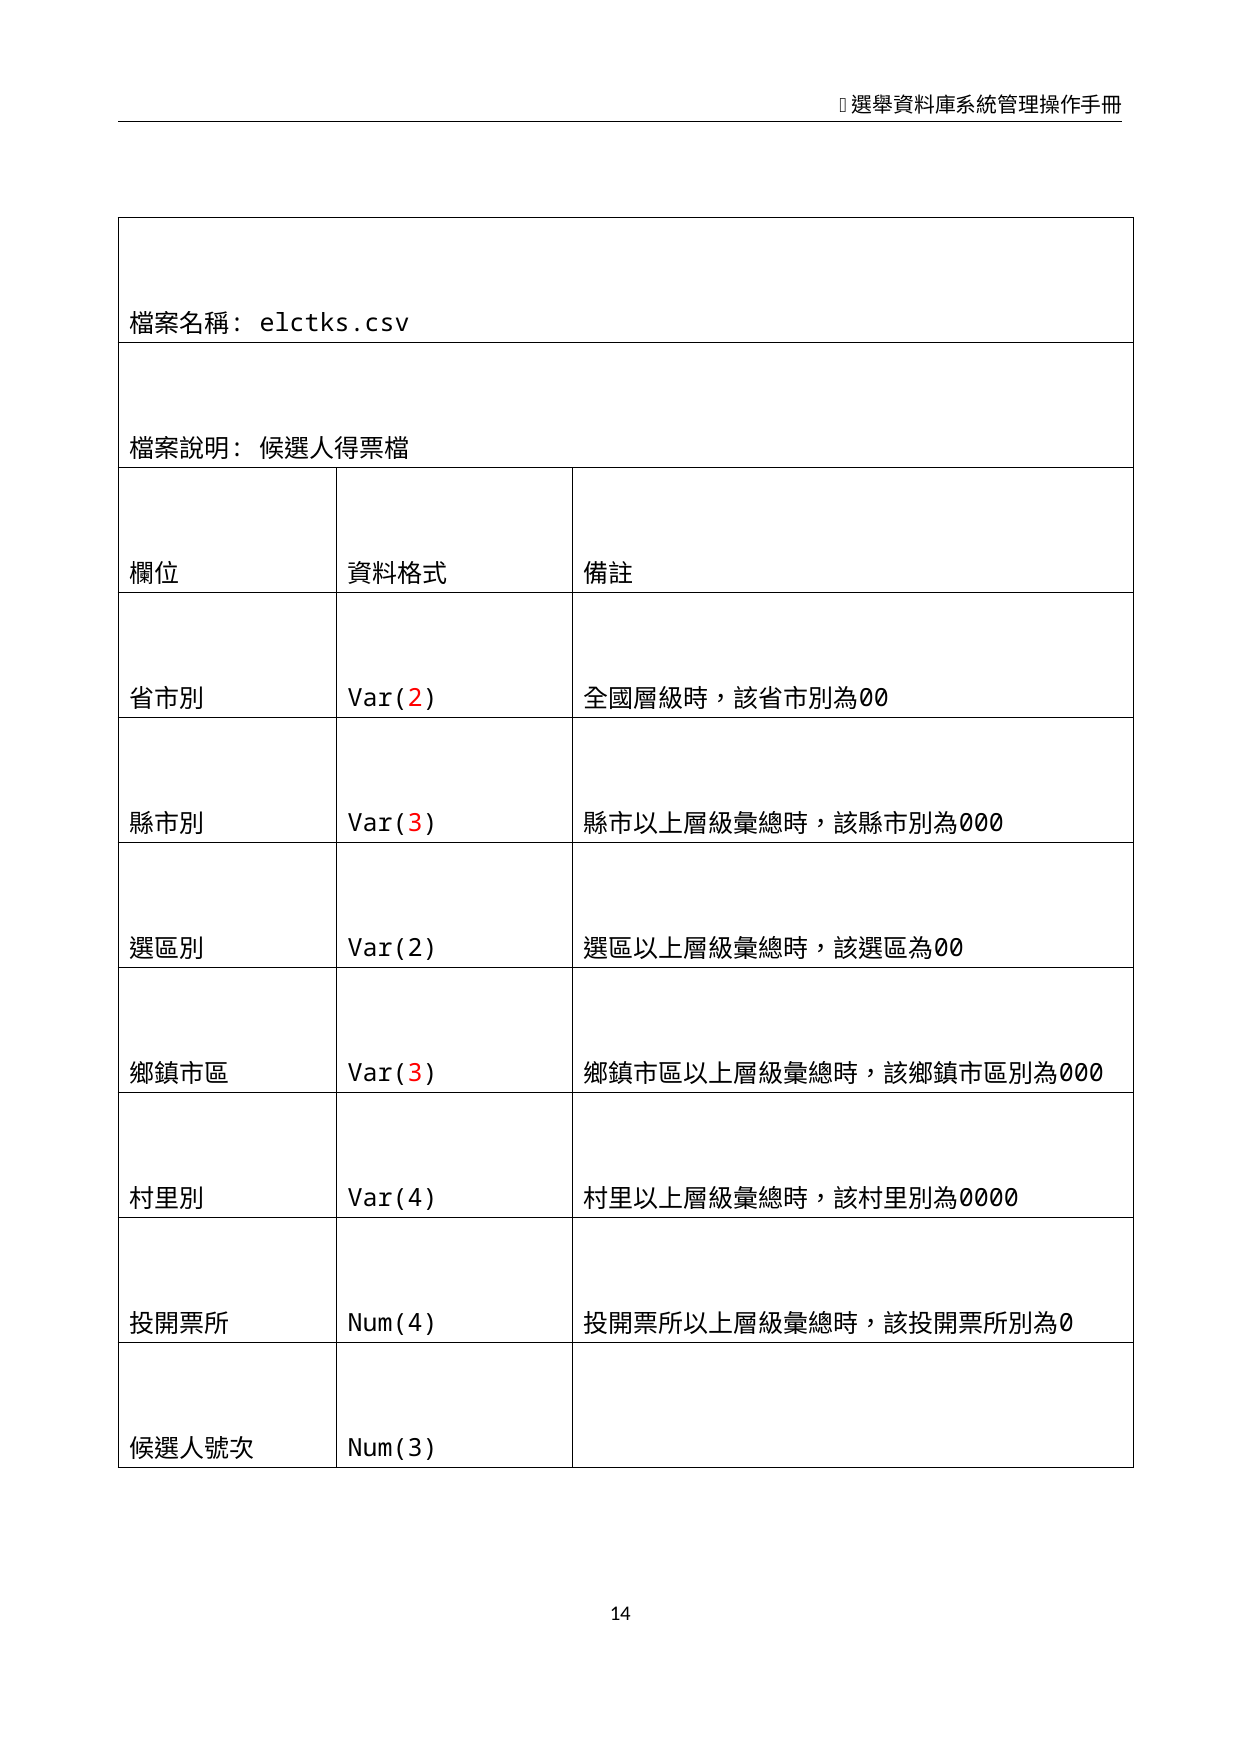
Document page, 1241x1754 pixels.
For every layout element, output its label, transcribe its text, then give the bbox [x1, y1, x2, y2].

table_cell 選區以上層級彙總時，該選區為00 [573, 843, 1133, 967]
table_cell 欄位 [119, 468, 336, 592]
table_cell Num(4) [337, 1218, 572, 1342]
table_cell 選區別 [119, 843, 336, 967]
table_header 檔案名稱: elctks.csv [119, 218, 1133, 342]
table_cell Num(3) [337, 1343, 572, 1467]
table_cell 資料格式 [337, 468, 572, 592]
table_cell 鄉鎮市區以上層級彙總時，該鄉鎮市區別為000 [573, 968, 1133, 1092]
table_cell 縣市別 [119, 718, 336, 842]
table_cell Var(4) [337, 1093, 572, 1217]
table_cell Var(2) [337, 593, 572, 717]
table_cell 備註 [573, 468, 1133, 592]
table_cell 投開票所 [119, 1218, 336, 1342]
table_cell 村里別 [119, 1093, 336, 1217]
table_cell 村里以上層級彙總時，該村里別為0000 [573, 1093, 1133, 1217]
table_cell 縣市以上層級彙總時，該縣市別為000 [573, 718, 1133, 842]
table_cell 鄉鎮市區 [119, 968, 336, 1092]
table_cell Var(2) [337, 843, 572, 967]
table_cell 投開票所以上層級彙總時，該投開票所別為0 [573, 1218, 1133, 1342]
table_cell 檔案說明: 候選人得票檔 [119, 343, 1133, 467]
table_cell 全國層級時，該省市別為00 [573, 593, 1133, 717]
table_cell 候選人號次 [119, 1343, 336, 1467]
table_cell 省市別 [119, 593, 336, 717]
table_cell [573, 1343, 1133, 1467]
table_cell Var(3) [337, 718, 572, 842]
table_cell Var(3) [337, 968, 572, 1092]
